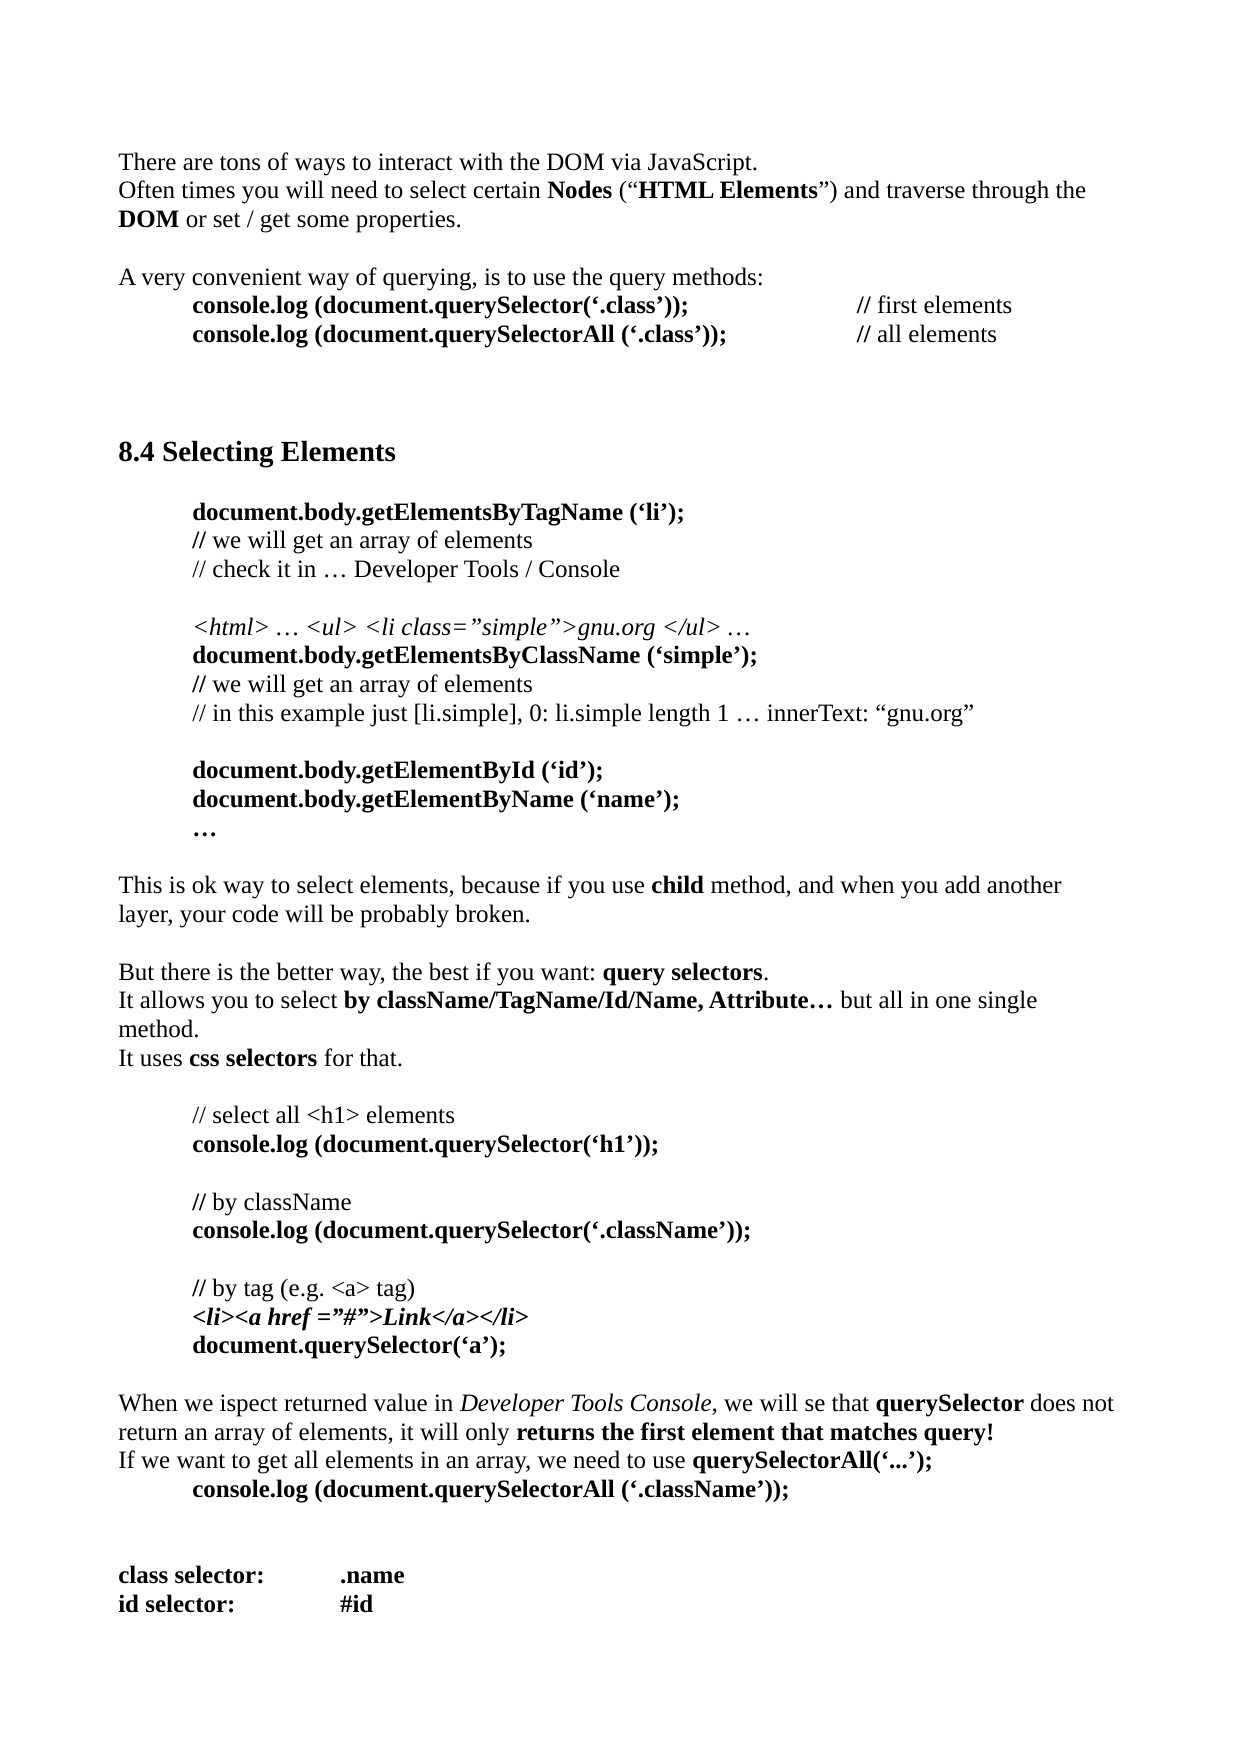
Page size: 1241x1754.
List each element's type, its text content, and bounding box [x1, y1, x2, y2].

text Often times you will need to select certain Nodes (“HTML Elements”) and traverse through the DOM or set / get some properties. [118, 176, 1122, 233]
text // by tag (e.g. <a> tag) [118, 1273, 1122, 1302]
text // check it in … Developer Tools / Console [118, 554, 1122, 583]
text console.log (document.querySelectorAll (‘.class’)); // all elements [118, 319, 1122, 348]
text console.log (document.querySelectorAll (‘.className’)); [118, 1474, 1122, 1503]
text class selector: .name [118, 1560, 1122, 1589]
text There are tons of ways to interact with the DOM via JavaScript. [118, 147, 1122, 176]
text When we ispect returned value in Developer Tools Console, we will se that querySelector does not return an array of elements, it will only returns the first element that matches query! [118, 1388, 1122, 1445]
text It allows you to select by className/TagName/Id/Name, Attribute… but all in one single method. [118, 985, 1122, 1043]
text document.body.getElementByName (‘name’); [118, 784, 1122, 813]
text If we want to get all elements in an array, we need to use querySelectorAll(‘...’); [118, 1445, 1122, 1474]
text id selector: #id [118, 1589, 1122, 1618]
text console.log (document.querySelector(‘.class’)); // first elements [118, 291, 1122, 319]
text document.body.getElementsByTagName (‘li’); [118, 497, 1122, 525]
text // select all <h1> elements [118, 1100, 1122, 1129]
text It uses css selectors for that. [118, 1043, 1122, 1072]
text console.log (document.querySelector(‘.className’)); [118, 1215, 1122, 1244]
text <li><a href =”#”>Link</a></li> [118, 1302, 1122, 1330]
text But there is the better way, the best if you want: query selectors. [118, 957, 1122, 985]
text // in this example just [li.simple], 0: li.simple length 1 … innerText: “gnu.org” [118, 698, 1122, 727]
text <html> … <ul> <li class=”simple”>gnu.org </ul> … [118, 612, 1122, 640]
text // we will get an array of elements [118, 525, 1122, 554]
text document.body.getElementsByClassName (‘simple’); [118, 640, 1122, 669]
text document.body.getElementById (‘id’); [118, 755, 1122, 784]
text // by className [118, 1187, 1122, 1215]
text A very convenient way of querying, is to use the query methods: [118, 262, 1122, 291]
text console.log (document.querySelector(‘h1’)); [118, 1129, 1122, 1158]
text // we will get an array of elements [118, 669, 1122, 698]
text … [118, 813, 1122, 842]
text 8.4 Selecting Elements [118, 434, 1122, 468]
text document.querySelector(‘a’); [118, 1330, 1122, 1359]
text This is ok way to select elements, because if you use child method, and when you add another layer, your code will be probably broken. [118, 870, 1122, 928]
